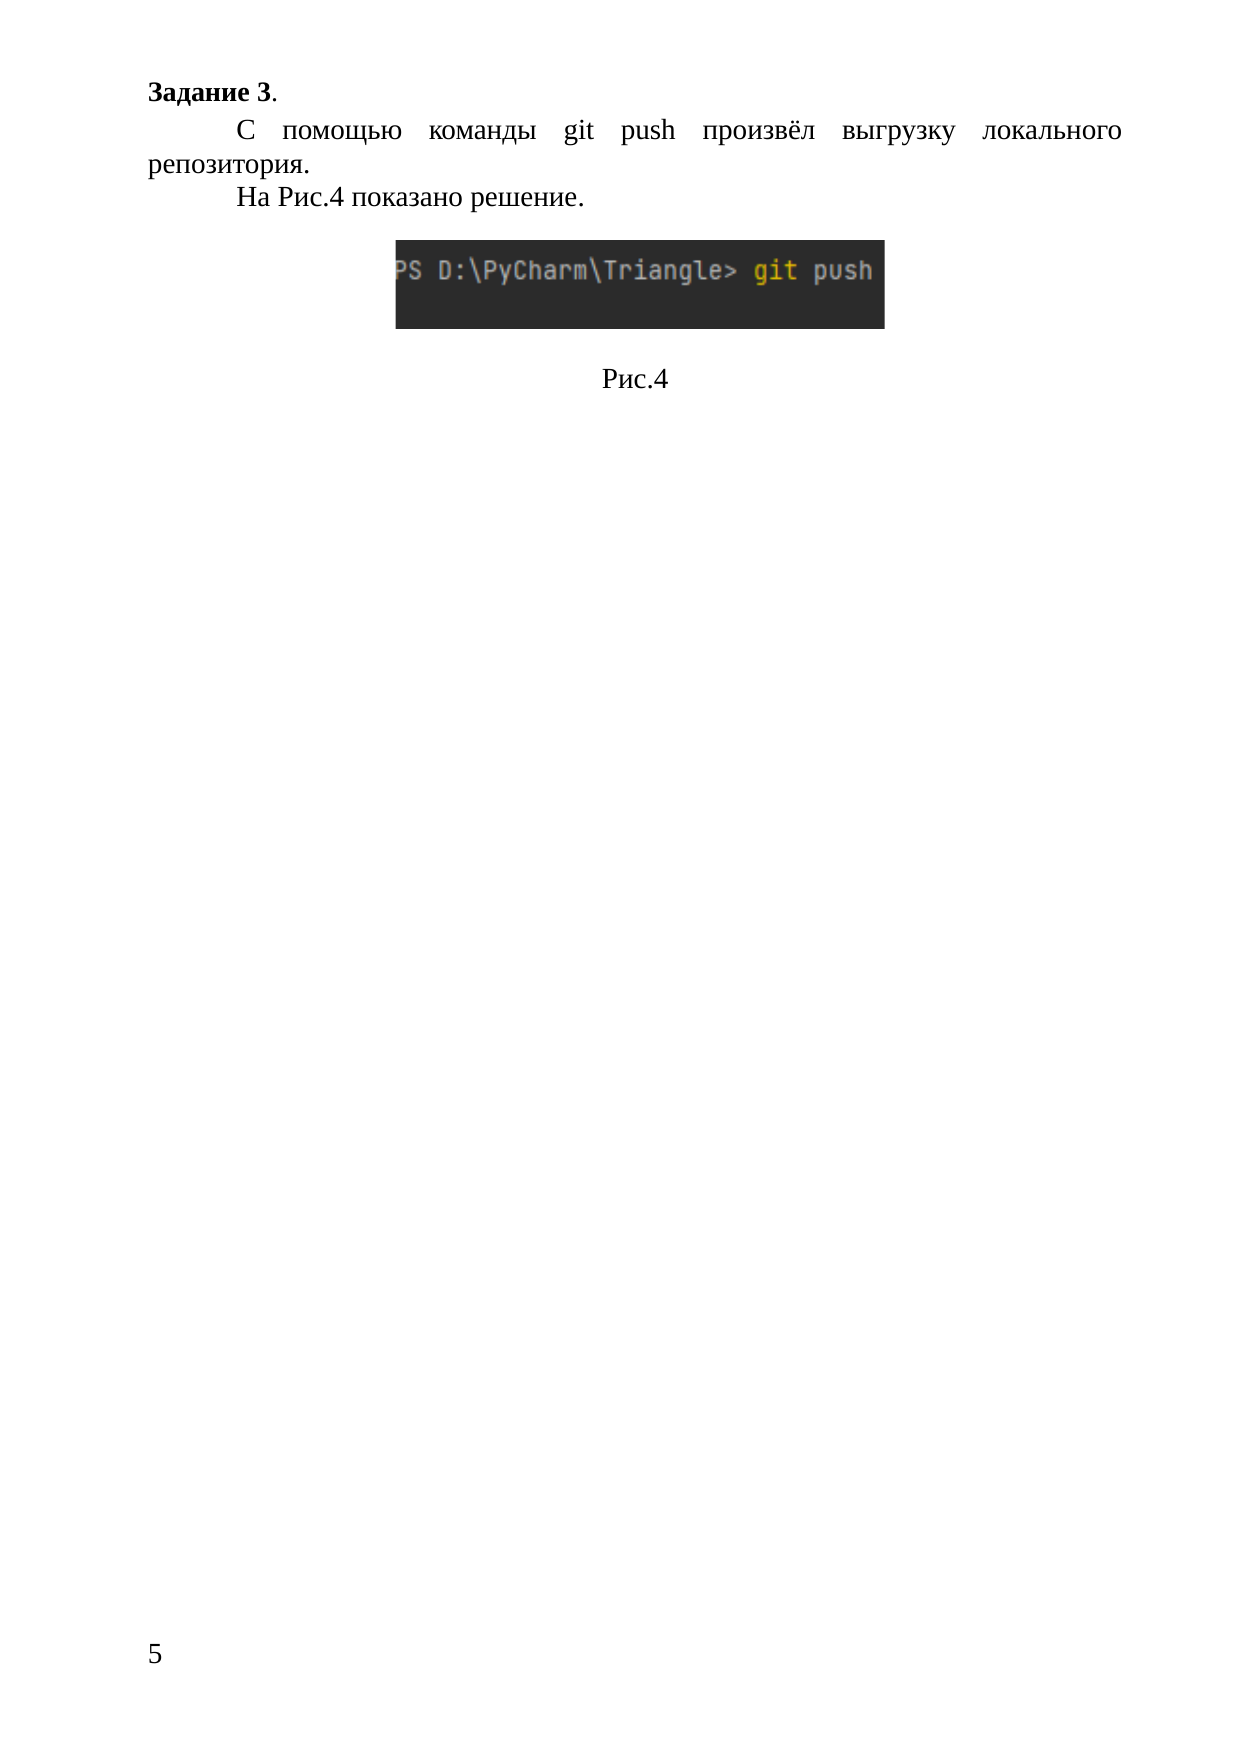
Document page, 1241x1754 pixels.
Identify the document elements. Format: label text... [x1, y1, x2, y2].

text На Рис.4 показано решение. [148, 179, 1122, 213]
text С помощью команды git push произвёл выгрузку локального репозитория. [148, 112, 1122, 179]
text Рис.4 [148, 362, 1122, 395]
text Задание 3. [148, 75, 1122, 107]
